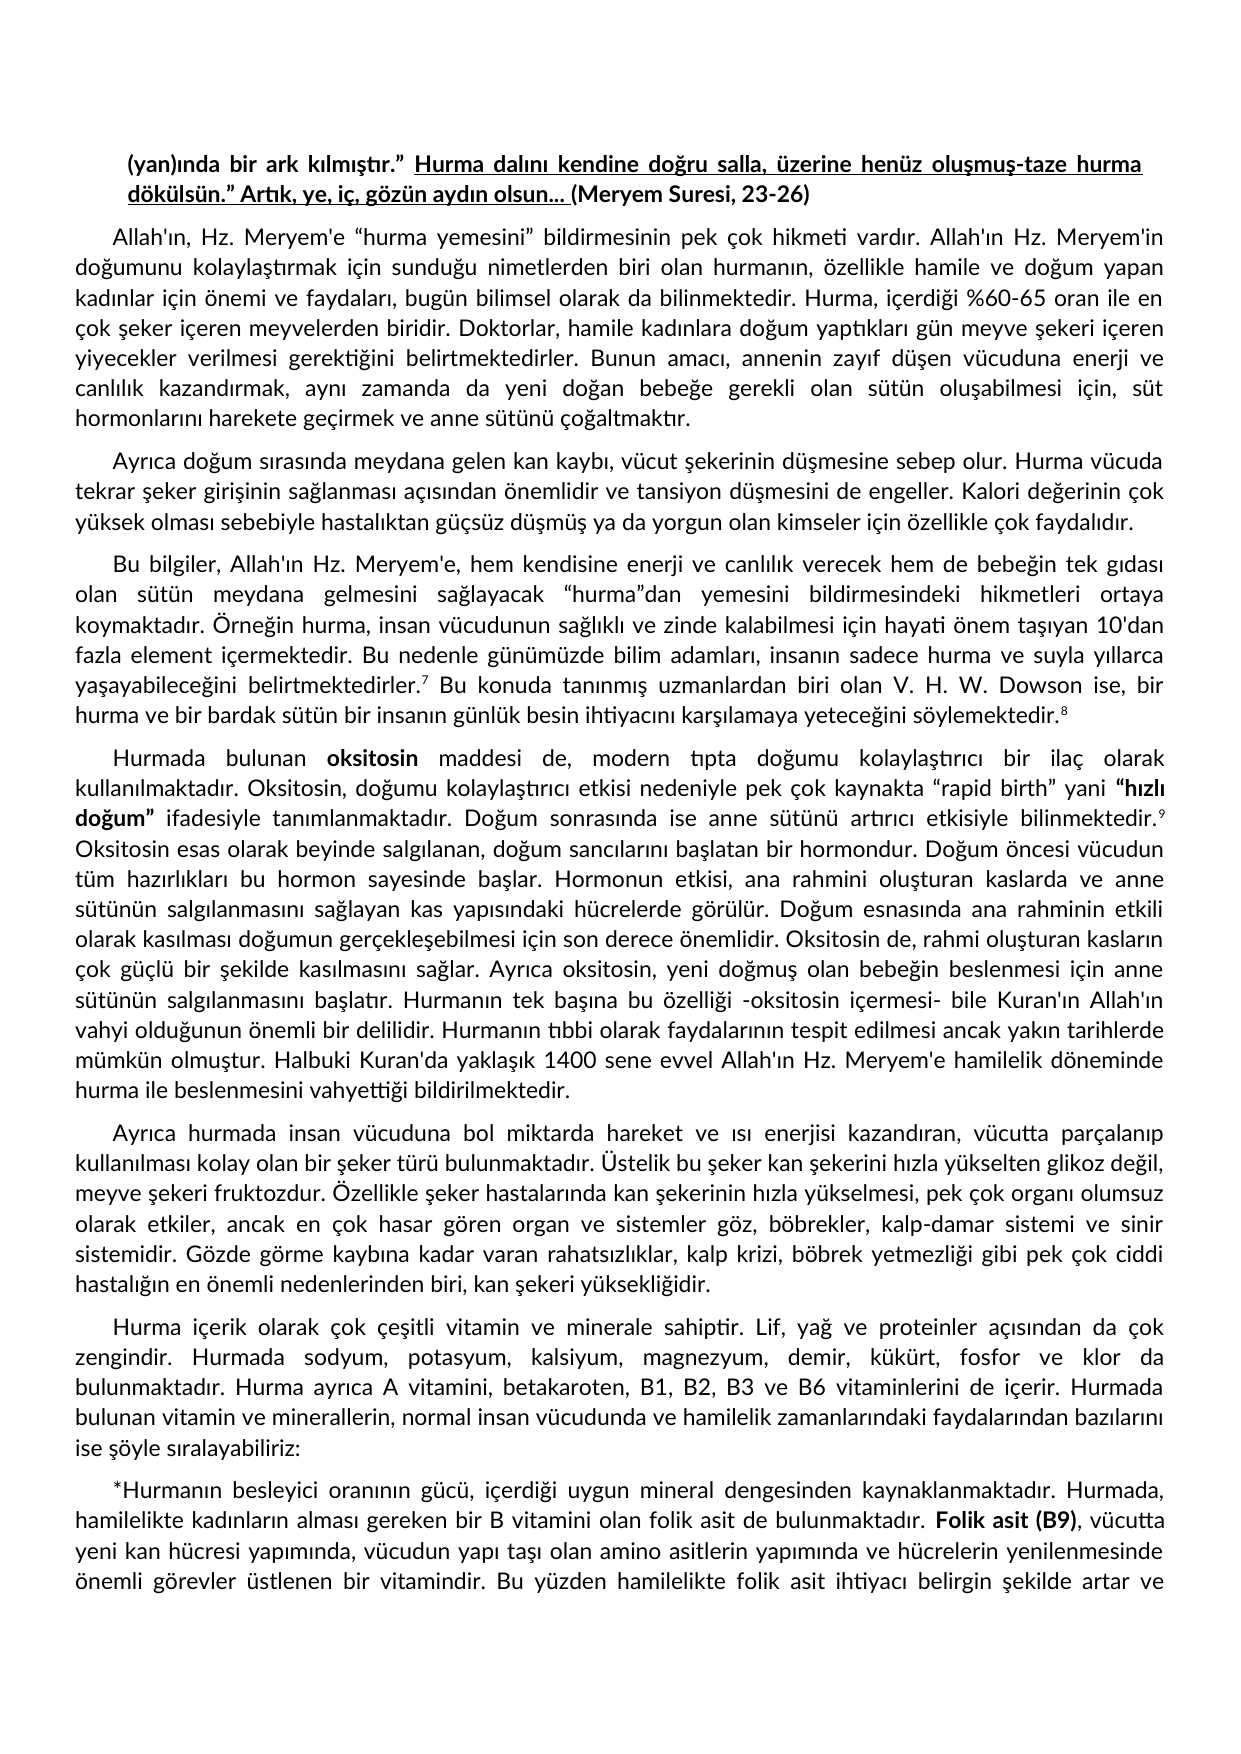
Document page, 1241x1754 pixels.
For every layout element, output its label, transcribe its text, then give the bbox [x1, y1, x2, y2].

text Bu bilgiler, Allah'ın Hz. Meryem'e, hem kendisine enerji ve canlılık verecek hem de bebeğin tek gıdası olan sütün meydana gelmesini sağlayacak “hurma”dan yemesini bildirmesindeki hikmetleri ortaya koymaktadır. Örneğin hurma, insan vücudunun sağlıklı ve zinde kalabilmesi için hayati önem taşıyan 10'dan fazla element içermektedir. Bu nedenle günümüzde bilim adamları, insanın sadece hurma ve suyla yıllarca yaşayabileceğini belirtmektedirler.7 Bu konuda tanınmış uzmanlardan biri olan V. H. W. Dowson ise, bir hurma ve bir bardak sütün bir insanın günlük besin ihtiyacını karşılamaya yeteceğini söylemektedir.8 [75, 550, 1165, 728]
text Hurma içerik olarak çok çeşitli vitamin ve minerale sahiptir. Lif, yağ ve proteinler açısından da çok zengindir. Hurmada sodyum, potasyum, kalsiyum, magnezyum, demir, kükürt, fosfor ve klor da bulunmaktadır. Hurma ayrıca A vitamini, betakaroten, B1, B2, B3 ve B6 vitaminlerini de içerir. Hurmada bulunan vitamin ve minerallerin, normal insan vücudunda ve hamilelik zamanlarındaki faydalarından bazılarını ise şöyle sıralayabiliriz: [75, 1312, 1165, 1461]
text Hurmada bulunan oksitosin maddesi de, modern tıpta doğumu kolaylaştırıcı bir ilaç olarak kullanılmaktadır. Oksitosin, doğumu kolaylaştırıcı etkisi nedeniyle pek çok kaynakta “rapid birth” yani “hızlı doğum” ifadesiyle tanımlanmaktadır. Doğum sonrasında ise anne sütünü artırıcı etkisiyle bilinmektedir.9 Oksitosin esas olarak beyinde salgılanan, doğum sancılarını başlatan bir hormondur. Doğum öncesi vücudun tüm hazırlıkları bu hormon sayesinde başlar. Hormonun etkisi, ana rahmini oluşturan kaslarda ve anne sütünün salgılanmasını sağlayan kas yapısındaki hücrelerde görülür. Doğum esnasında ana rahminin etkili olarak kasılması doğumun gerçekleşebilmesi için son derece önemlidir. Oksitosin de, rahmi oluşturan kasların çok güçlü bir şekilde kasılmasını sağlar. Ayrıca oksitosin, yeni doğmuş olan bebeğin beslenmesi için anne sütünün salgılanmasını başlatır. Hurmanın tek başına bu özelliği -oksitosin içermesi- bile Kuran'ın Allah'ın vahyi olduğunun önemli bir delilidir. Hurmanın tıbbi olarak faydalarının tespit edilmesi ancak yakın tarihlerde mümkün olmuştur. Halbuki Kuran'da yaklaşık 1400 sene evvel Allah'ın Hz. Meryem'e hamilelik döneminde hurma ile beslenmesini vahyettiği bildirilmektedir. [75, 744, 1165, 1103]
text Ayrıca doğum sırasında meydana gelen kan kaybı, vücut şekerinin düşmesine sebep olur. Hurma vücuda tekrar şeker girişinin sağlanması açısından önemlidir ve tansiyon düşmesini de engeller. Kalori değerinin çok yüksek olması sebebiyle hastalıktan güçsüz düşmüş ya da yorgun olan kimseler için özellikle çok faydalıdır. [75, 447, 1165, 535]
text (yan)ında bir ark kılmıştır.” Hurma dalını kendine doğru salla, üzerine henüz oluşmuş-taze hurma dökülsün.” Artık, ye, iç, gözün aydın olsun... (Meryem Suresi, 23-26) [127, 150, 1143, 208]
text Ayrıca hurmada insan vücuduna bol miktarda hareket ve ısı enerjisi kazandıran, vücutta parçalanıp kullanılması kolay olan bir şeker türü bulunmaktadır. Üstelik bu şeker kan şekerini hızla yükselten glikoz değil, meyve şekeri fruktozdur. Özellikle şeker hastalarında kan şekerinin hızla yükselmesi, pek çok organı olumsuz olarak etkiler, ancak en çok hasar gören organ ve sistemler göz, böbrekler, kalp-damar sistemi ve sinir sistemidir. Gözde görme kaybına kadar varan rahatsızlıklar, kalp krizi, böbrek yetmezliği gibi pek çok ciddi hastalığın en önemli nedenlerinden biri, kan şekeri yüksekliğidir. [75, 1119, 1165, 1297]
text Allah'ın, Hz. Meryem'e “hurma yemesini” bildirmesinin pek çok hikmeti vardır. Allah'ın Hz. Meryem'in doğumunu kolaylaştırmak için sunduğu nimetlerden biri olan hurmanın, özellikle hamile ve doğum yapan kadınlar için önemi ve faydaları, bugün bilimsel olarak da bilinmektedir. Hurma, içerdiği %60-65 oran ile en çok şeker içeren meyvelerden biridir. Doktorlar, hamile kadınlara doğum yaptıkları gün meyve şekeri içeren yiyecekler verilmesi gerektiğini belirtmektedirler. Bunun amacı, annenin zayıf düşen vücuduna enerji ve canlılık kazandırmak, aynı zamanda da yeni doğan bebeğe gerekli olan sütün oluşabilmesi için, süt hormonlarını harekete geçirmek ve anne sütünü çoğaltmaktır. [75, 223, 1165, 432]
text *Hurmanın besleyici oranının gücü, içerdiği uygun mineral dengesinden kaynaklanmaktadır. Hurmada, hamilelikte kadınların alması gereken bir B vitamini olan folik asit de bulunmaktadır. Folik asit (B9), vücutta yeni kan hücresi yapımında, vücudun yapı taşı olan amino asitlerin yapımında ve hücrelerin yenilenmesinde önemli görevler üstlenen bir vitamindir. Bu yüzden hamilelikte folik asit ihtiyacı belirgin şekilde artar ve [75, 1476, 1165, 1594]
